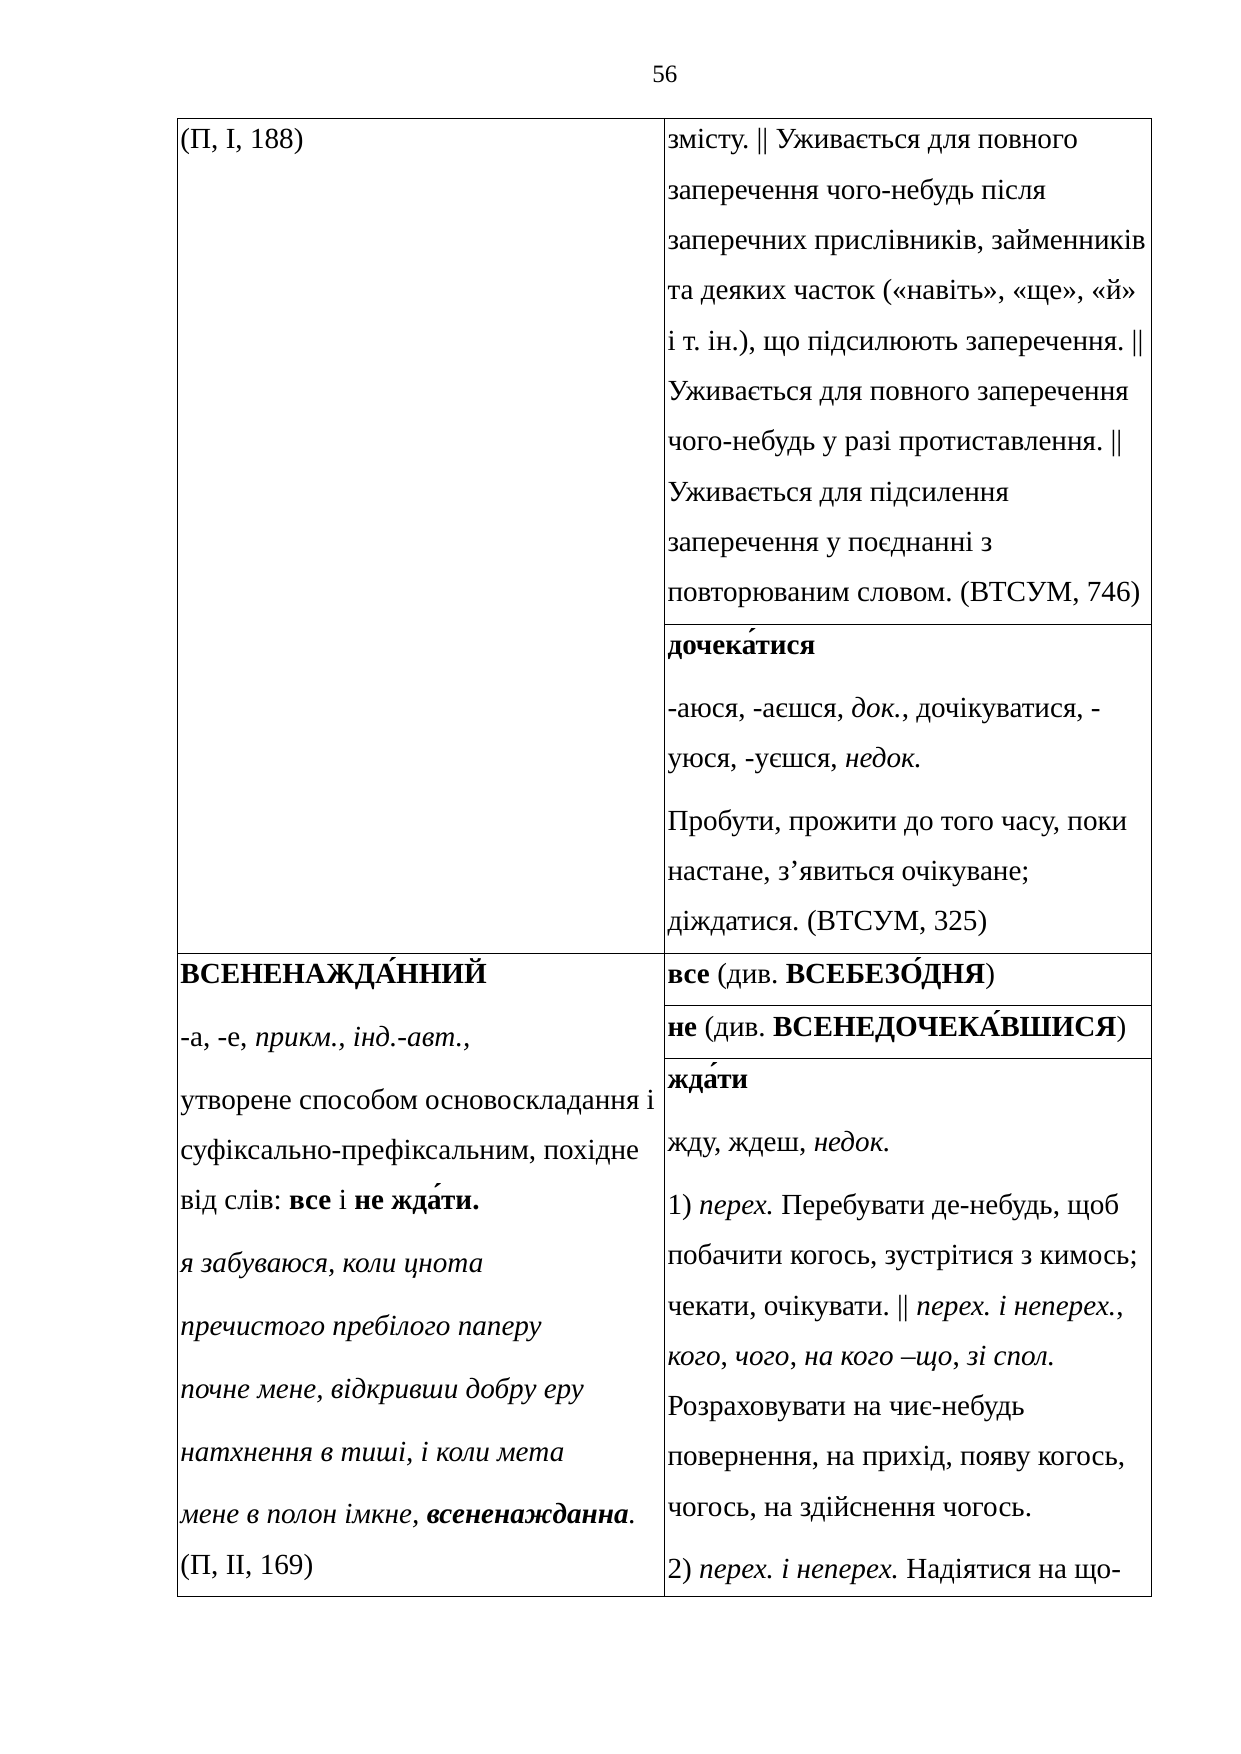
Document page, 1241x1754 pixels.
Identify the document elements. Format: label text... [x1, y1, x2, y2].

table_cell не (див. ВСЕНЕДОЧЕКА́ВШИСЯ) [665, 1006, 1151, 1058]
table_cell дочека́тися -аюся, -аєшся, док., дочікуватися, -уюся, -уєшся, недок. Пробути, прожити до того часу, поки настане, з’явиться очікуване; діждатися. (ВТСУМ, 325) [665, 625, 1151, 953]
table_cell змісту. || Уживається для повного заперечення чого-небудь після заперечних прислівників, займенників та деяких часток («навіть», «ще», «й» і т. ін.), що підсилюють заперечення. || Уживається для повного заперечення чого-небудь у разі протиставлення. || Уживається для підсилення заперечення у поєднанні з повторюваним словом. (ВТСУМ, 746) [665, 119, 1151, 623]
table_cell все (див. ВСЕБЕЗО́ДНЯ) [665, 954, 1151, 1005]
table_cell ВСЕНЕНАЖДА́ННИЙ -а, -е, прикм., інд.-авт., утворене способом основоскладання і суфіксально-префіксальним, похідне від слів: все і не жда́ти. я забуваюся, коли цнота пречистого пребілого паперу почне мене, відкривши добру еру натхнення в тиші, і коли мета мене в полон імкне, всененажданна. (П, ІІ, 169) [178, 954, 664, 1596]
table_cell жда́ти жду, ждеш, недок. 1) перех. Перебувати де-небудь, щоб побачити когось, зустрітися з кимось; чекати, очікувати. || перех. і неперех., кого, чого, на кого –що, зі спол. Розраховувати на чиє-небудь повернення, на прихід, появу когось, чогось, на здійснення чогось. 2) перех. і неперех. Надіятися на що- [665, 1059, 1151, 1596]
table_cell (П, І, 188) [178, 119, 664, 953]
